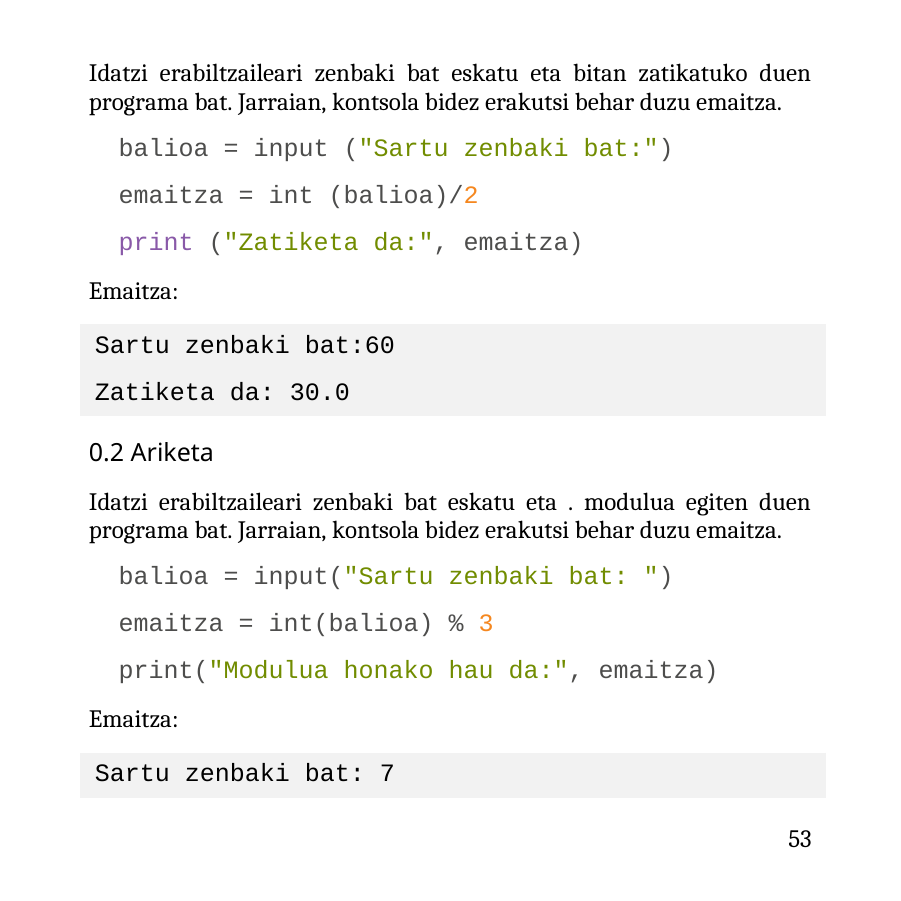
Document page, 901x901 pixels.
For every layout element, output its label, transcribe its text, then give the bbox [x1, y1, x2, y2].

text print("Modulua honako hau da:", emaitza) [118, 658, 811, 686]
text print ("Zatiketa da:", emaitza) [118, 229, 811, 258]
text Emaitza: [89, 705, 811, 734]
text 0.2 Ariketa [89, 435, 811, 469]
text Zatiketa da: 30.0 [86, 371, 820, 410]
text balioa = input("Sartu zenbaki bat: ") [118, 564, 811, 592]
text emaitza = int (balioa)/2 [118, 182, 811, 211]
text Sartu zenbaki bat:60 [86, 330, 820, 361]
text balioa = input ("Sartu zenbaki bat:") [118, 135, 811, 164]
text emaitza = int(balioa) % 3 [118, 611, 811, 639]
text Emaitza: [89, 277, 811, 305]
text Idatzi erabiltzaileari zenbaki bat eskatu eta bitan zatikatuko duen programa bat. Jarraian, kontsola bidez erakutsi behar duzu emaitza. [89, 59, 811, 117]
text Sartu zenbaki bat: 7 [86, 759, 820, 791]
text Idatzi erabiltzaileari zenbaki bat eskatu eta . modulua egiten duen programa bat. Jarraian, kontsola bidez erakutsi behar duzu emaitza. [89, 488, 811, 545]
